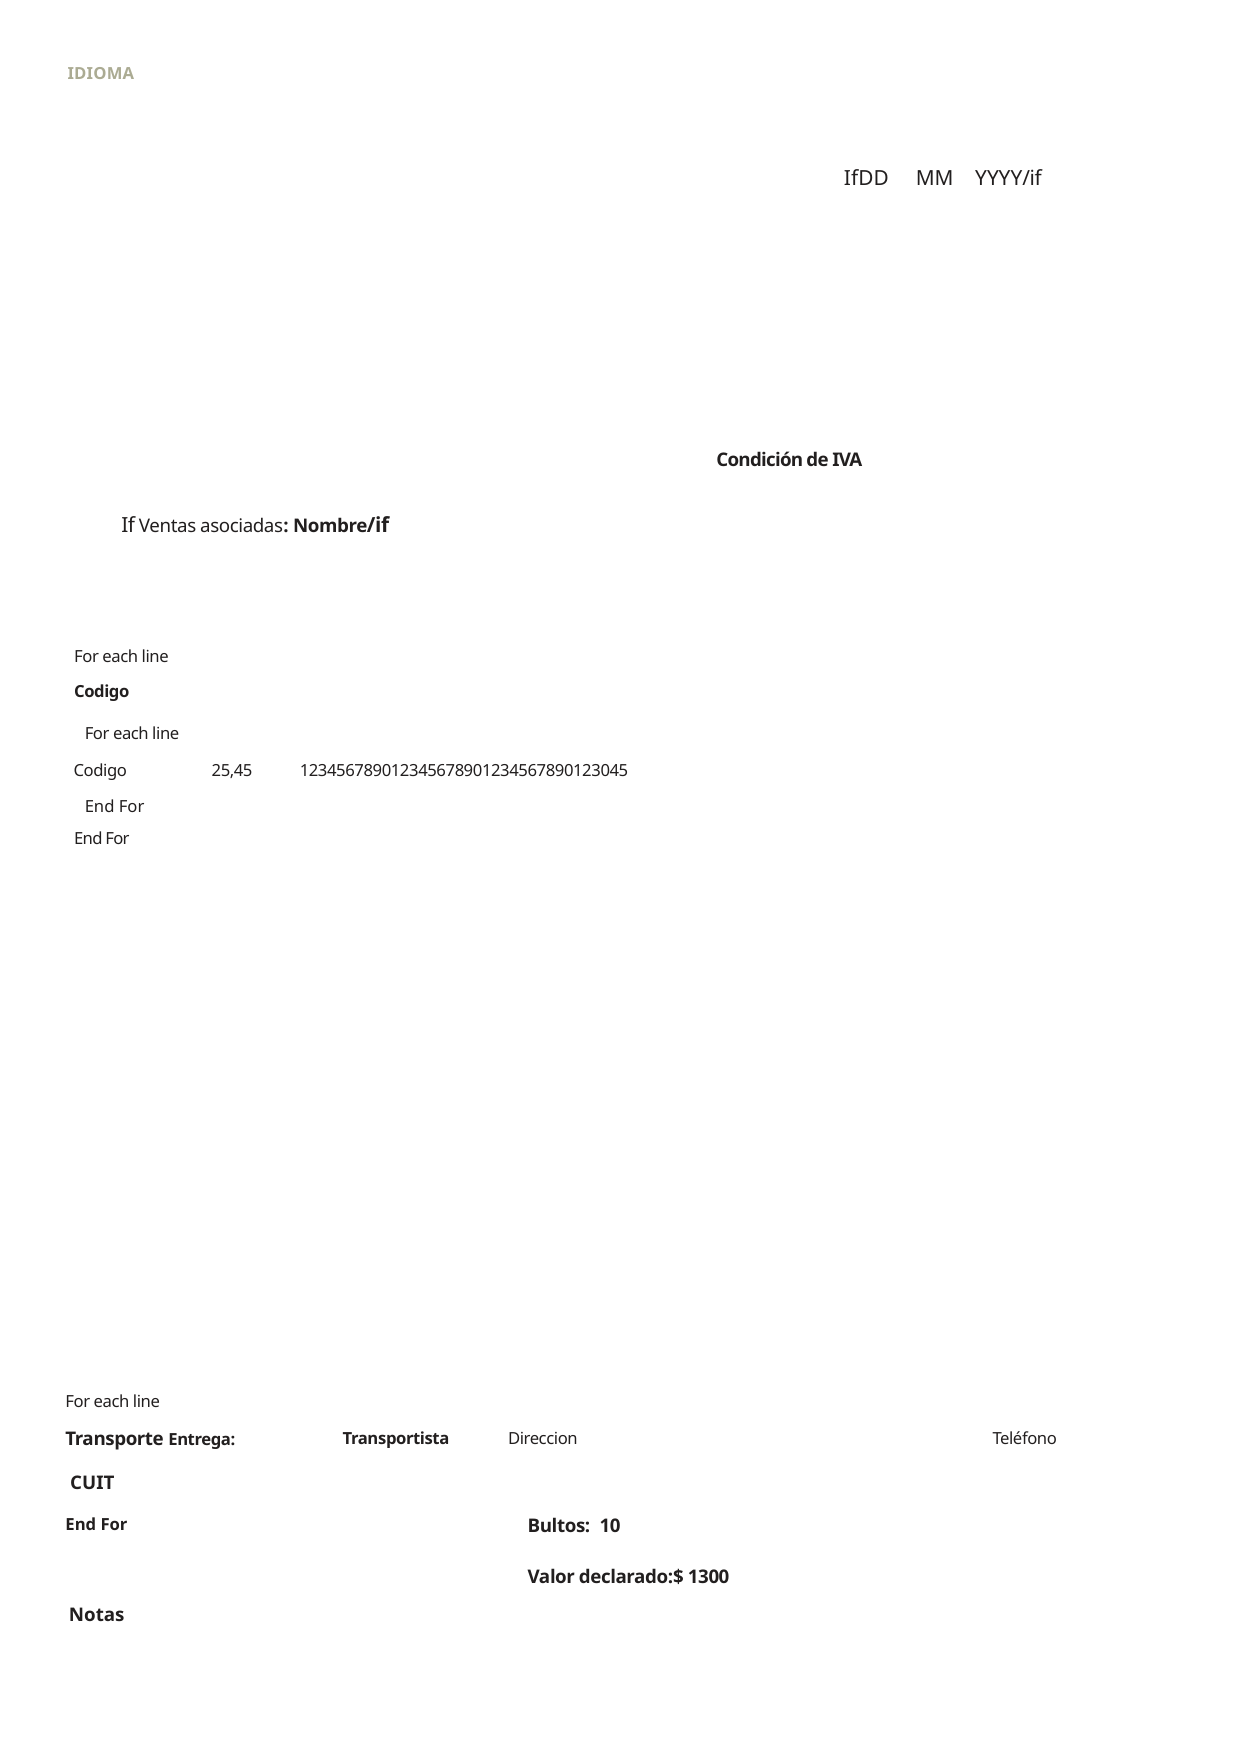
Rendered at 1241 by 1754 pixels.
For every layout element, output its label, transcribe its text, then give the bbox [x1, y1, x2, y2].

table_cell End For [65, 789, 1175, 823]
text Codigo [0, 680, 1240, 703]
table_cell Codigo 25,45 123456789012345678901234567890123045 [65, 750, 1175, 789]
text For each line [0, 639, 1240, 668]
table_header For each line [65, 715, 1175, 750]
text End For [0, 823, 1240, 850]
